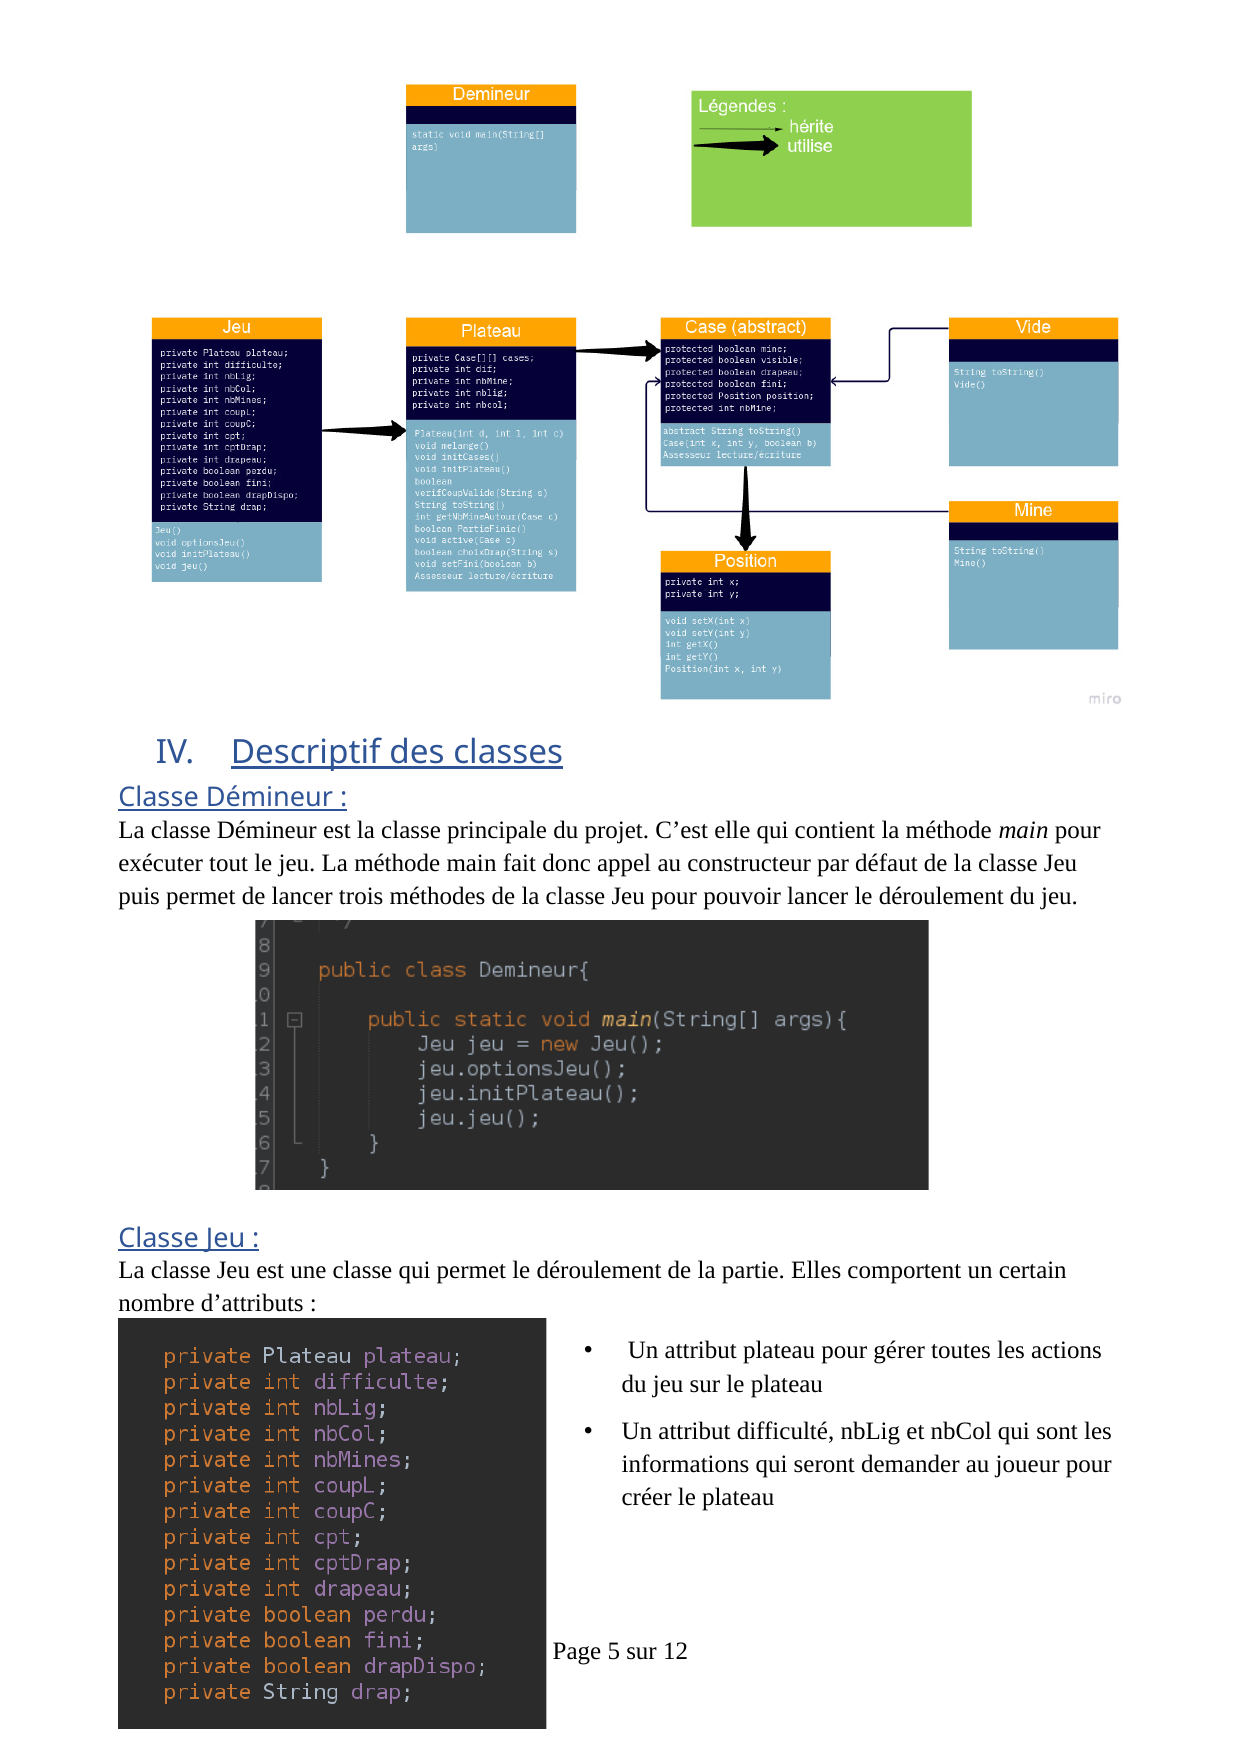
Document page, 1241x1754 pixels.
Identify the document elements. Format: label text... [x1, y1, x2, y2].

list Un attribut plateau pour gérer toutes les actions du jeu sur le plateau [547, 1336, 1122, 1397]
text La classe Démineur est la classe principale du projet. C’est elle qui contient la méthode main pour exécuter tout le jeu. La méthode main fait donc appel au constructeur par défaut de la classe Jeu puis permet de lancer trois méthodes de la classe Jeu pour pouvoir lancer le déroulement du jeu. [118, 815, 1122, 909]
text La classe Jeu est une classe qui permet le déroulement de la partie. Elles comportent un certain nombre d’attributs : [118, 1255, 1122, 1317]
subtitle Classe Jeu : [118, 1218, 1122, 1255]
list Un attribut difficulté, nbLig et nbCol qui sont les informations qui seront demander au joueur pour créer le plateau [547, 1416, 1122, 1511]
subtitle Classe Démineur : [118, 778, 1122, 815]
list Descriptif des classes [156, 728, 1122, 774]
